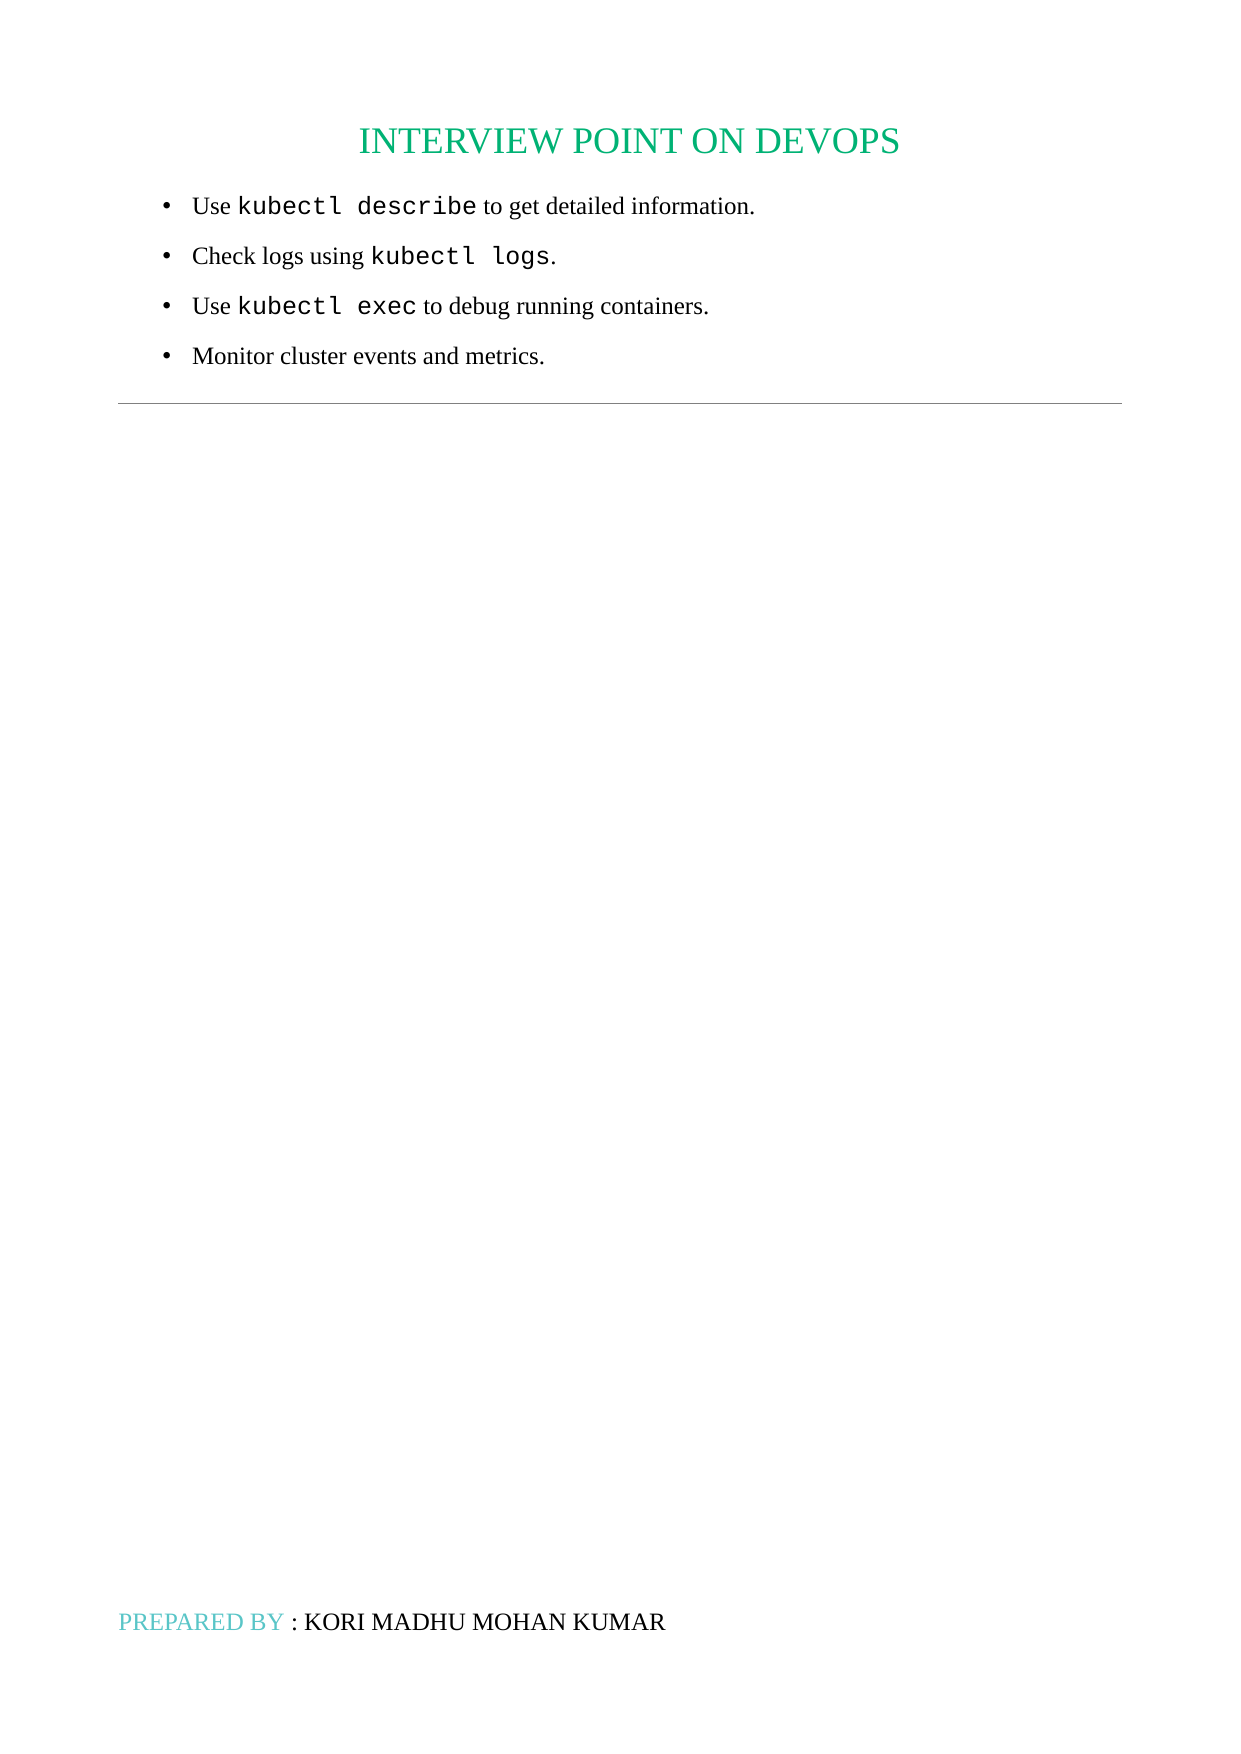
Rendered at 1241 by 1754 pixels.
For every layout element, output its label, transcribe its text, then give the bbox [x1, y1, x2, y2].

list Use kubectl describe to get detailed information. [162, 191, 1122, 222]
list Monitor cluster events and metrics. [162, 341, 1122, 369]
list Use kubectl exec to debug running containers. [162, 291, 1122, 322]
list Check logs using kubectl logs. [162, 241, 1122, 272]
